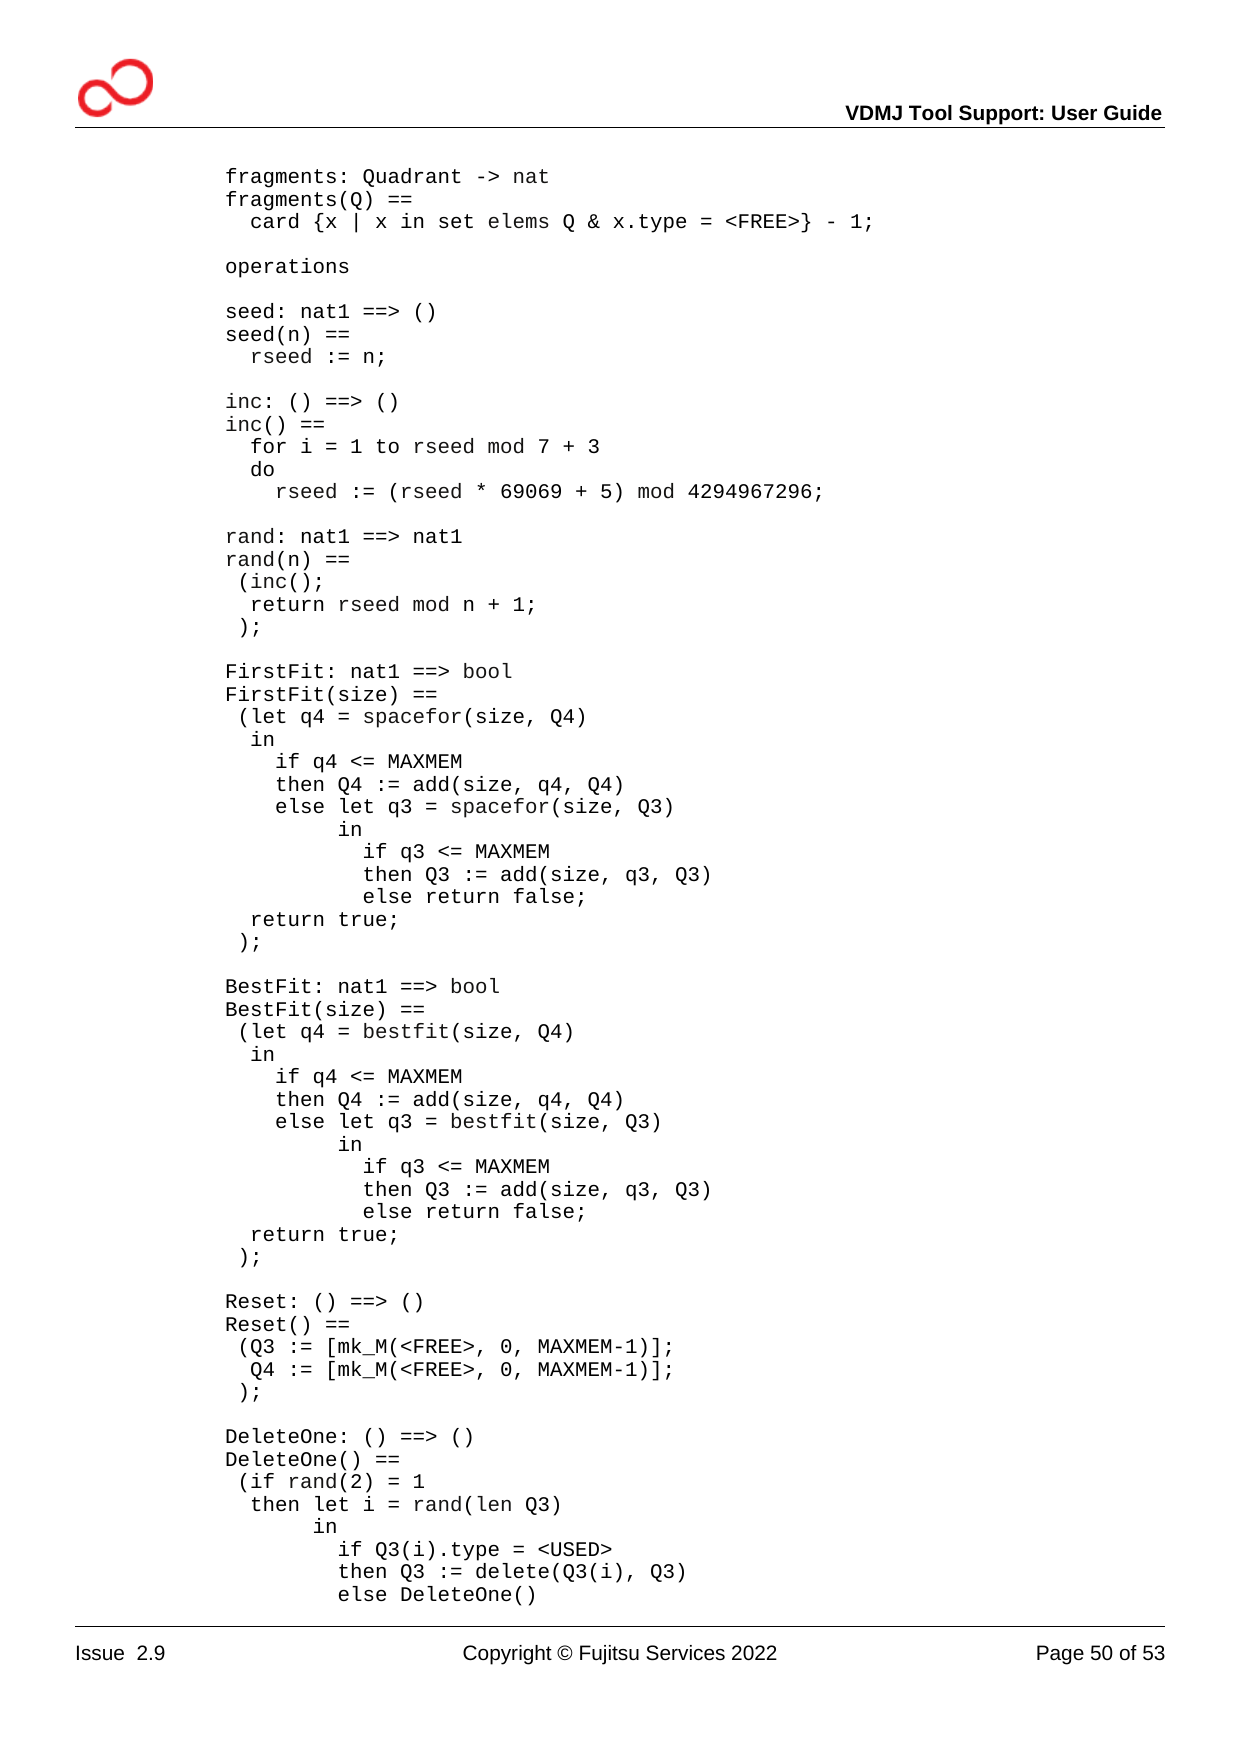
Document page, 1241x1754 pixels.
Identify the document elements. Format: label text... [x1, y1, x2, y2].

text in [225, 1133, 1165, 1156]
text rand: nat1 ==> nat1 [225, 526, 1165, 548]
text inc: () ==> () [225, 391, 1165, 413]
text DeleteOne: () ==> () [225, 1426, 1165, 1448]
text card {x | x in set elems Q & x.type = <FREE>} - 1; [225, 211, 1165, 233]
text in [225, 728, 1165, 751]
text (Q3 := [mk_M(<FREE>, 0, MAXMEM-1)]; [225, 1336, 1165, 1358]
text in [225, 1516, 1165, 1538]
text (inc(); [225, 571, 1165, 593]
text else return false; [225, 886, 1165, 908]
text operations [225, 256, 1165, 278]
text then Q3 := add(size, q3, Q3) [225, 863, 1165, 886]
text (if rand(2) = 1 [225, 1471, 1165, 1493]
text seed(n) == [225, 323, 1165, 346]
text fragments: Quadrant -> nat [225, 166, 1165, 188]
text return true; [225, 1223, 1165, 1246]
text rand(n) == [225, 548, 1165, 571]
text (let q4 = spacefor(size, Q4) [225, 706, 1165, 728]
text if q3 <= MAXMEM [225, 841, 1165, 863]
text return true; [225, 908, 1165, 931]
text if q4 <= MAXMEM [225, 751, 1165, 773]
text rseed := (rseed * 69069 + 5) mod 4294967296; [225, 481, 1165, 503]
text else let q3 = spacefor(size, Q3) [225, 796, 1165, 818]
text rseed := n; [225, 346, 1165, 368]
text then let i = rand(len Q3) [225, 1493, 1165, 1516]
text then Q3 := delete(Q3(i), Q3) [225, 1561, 1165, 1583]
text ); [225, 931, 1165, 953]
text in [225, 818, 1165, 841]
text ); [225, 1381, 1165, 1403]
text FirstFit(size) == [225, 683, 1165, 706]
text FirstFit: nat1 ==> bool [225, 661, 1165, 683]
text inc() == [225, 413, 1165, 436]
text seed: nat1 ==> () [225, 301, 1165, 323]
text do [225, 458, 1165, 481]
text return rseed mod n + 1; [225, 593, 1165, 616]
text else let q3 = bestfit(size, Q3) [225, 1111, 1165, 1133]
text for i = 1 to rseed mod 7 + 3 [225, 436, 1165, 458]
text Q4 := [mk_M(<FREE>, 0, MAXMEM-1)]; [225, 1358, 1165, 1381]
text else DeleteOne() [225, 1583, 1165, 1606]
picture [78, 52, 153, 127]
text ); [225, 616, 1165, 638]
text if q4 <= MAXMEM [225, 1066, 1165, 1088]
text DeleteOne() == [225, 1448, 1165, 1471]
text else return false; [225, 1201, 1165, 1223]
text then Q3 := add(size, q3, Q3) [225, 1178, 1165, 1201]
text (let q4 = bestfit(size, Q4) [225, 1021, 1165, 1043]
text Reset: () ==> () [225, 1291, 1165, 1313]
text then Q4 := add(size, q4, Q4) [225, 773, 1165, 796]
text ); [225, 1246, 1165, 1268]
text if q3 <= MAXMEM [225, 1156, 1165, 1178]
text if Q3(i).type = <USED> [225, 1538, 1165, 1561]
text Reset() == [225, 1313, 1165, 1336]
text BestFit: nat1 ==> bool [225, 976, 1165, 998]
text then Q4 := add(size, q4, Q4) [225, 1088, 1165, 1111]
text fragments(Q) == [225, 188, 1165, 211]
text BestFit(size) == [225, 998, 1165, 1021]
text in [225, 1043, 1165, 1066]
